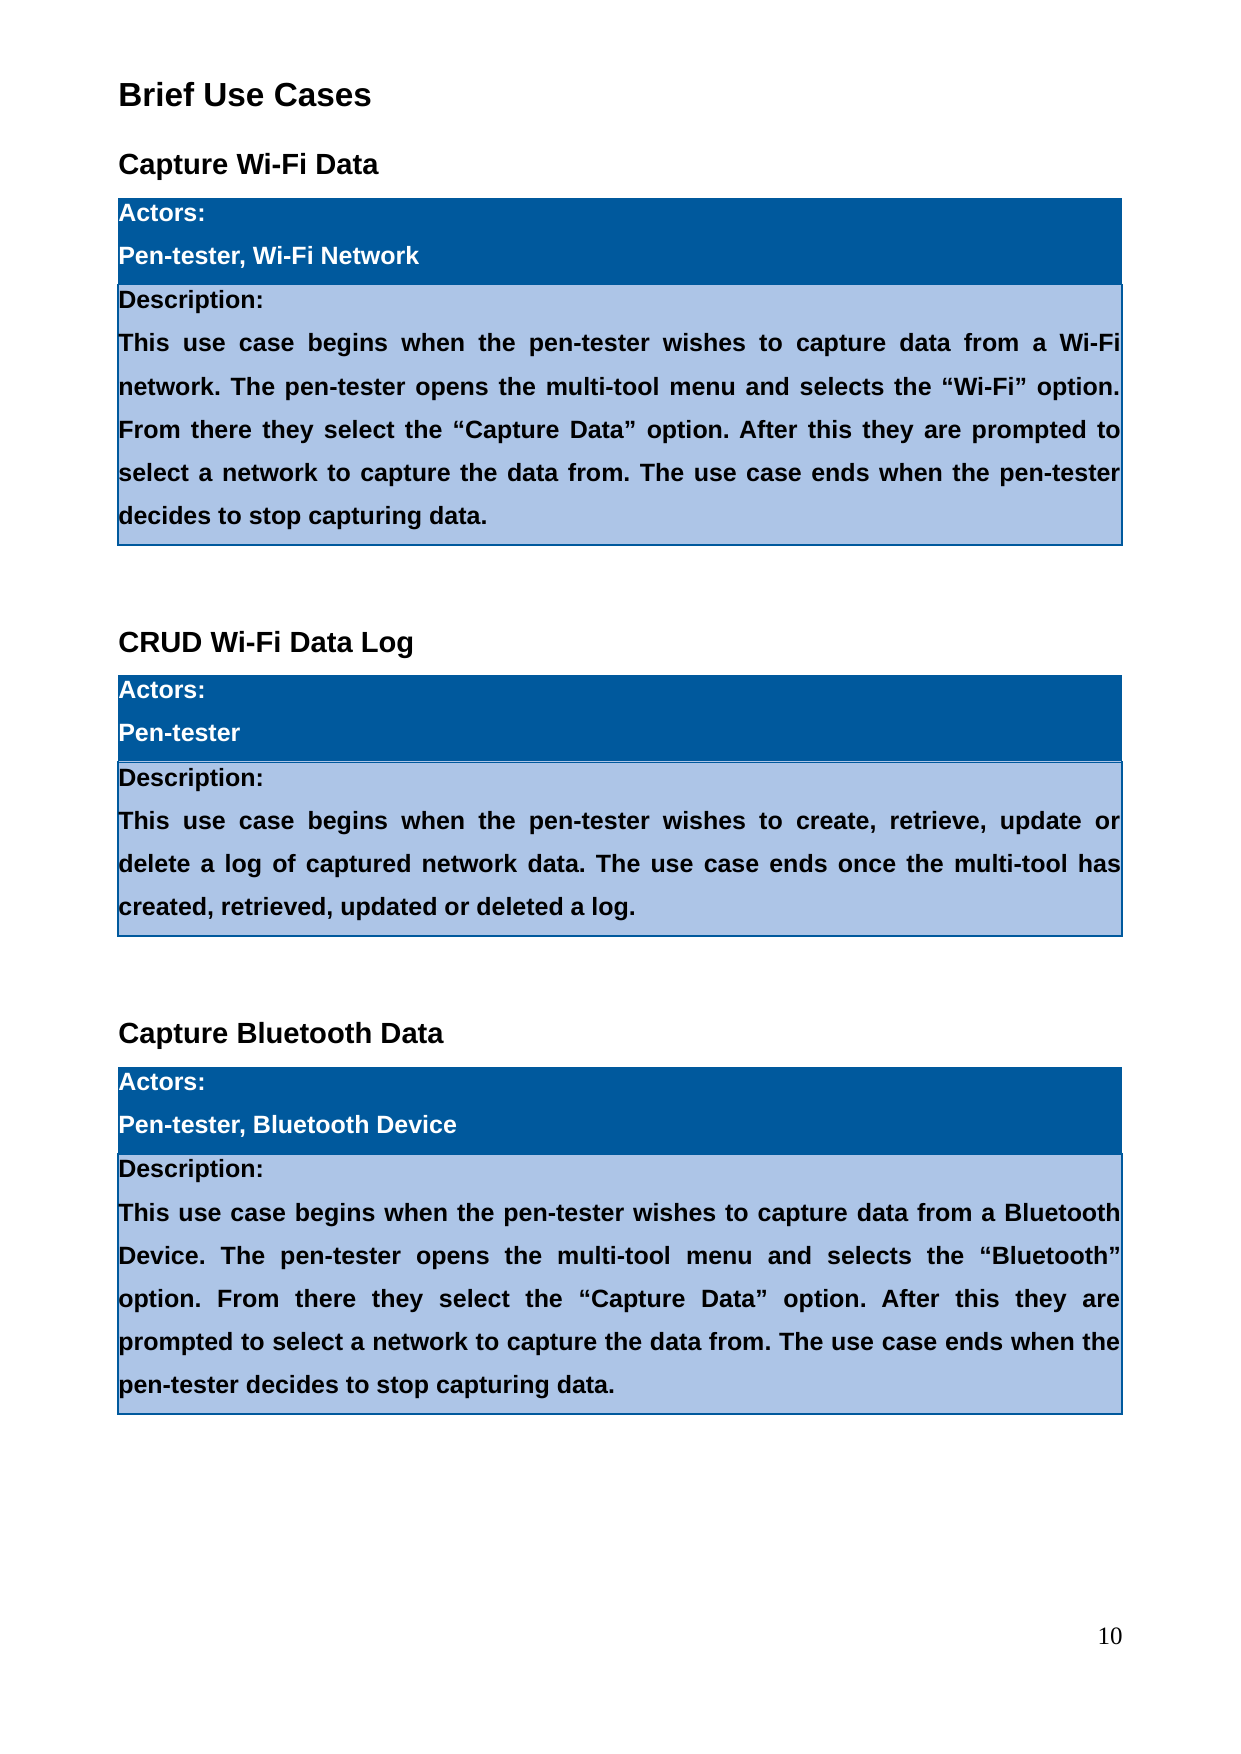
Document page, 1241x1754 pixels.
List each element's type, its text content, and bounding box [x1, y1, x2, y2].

table_cell Description: This use case begins when the pen-tester wishes to capture data from a Bluetooth Device. The pen-tester opens the multi-tool menu and selects the “Bluetooth” option. From there they select the “Capture Data” option. After this they are prompted to select a network to capture the data from. The use case ends when the pen-tester decides to stop capturing data. [119, 1155, 1121, 1413]
table_header Actors: Pen-tester [118, 675, 1122, 761]
table_header Actors: Pen-tester, Wi-Fi Network [118, 198, 1122, 284]
table_cell Description: This use case begins when the pen-tester wishes to capture data from a Wi-Fi network. The pen-tester opens the multi-tool menu and selects the “Wi-Fi” option. From there they select the “Capture Data” option. After this they are prompted to select a network to capture the data from. The use case ends when the pen-tester decides to stop capturing data. [119, 285, 1121, 544]
subtitle Brief Use Cases [118, 75, 1122, 113]
subtitle Capture Wi-Fi Data [118, 147, 1122, 181]
table_header Actors: Pen-tester, Bluetooth Device [118, 1067, 1122, 1153]
subtitle Capture Bluetooth Data [118, 1016, 1122, 1050]
subtitle CRUD Wi-Fi Data Log [118, 625, 1122, 658]
table_cell Description: This use case begins when the pen-tester wishes to create, retrieve, update or delete a log of captured network data. The use case ends once the multi-tool has created, retrieved, updated or deleted a log. [119, 763, 1121, 935]
